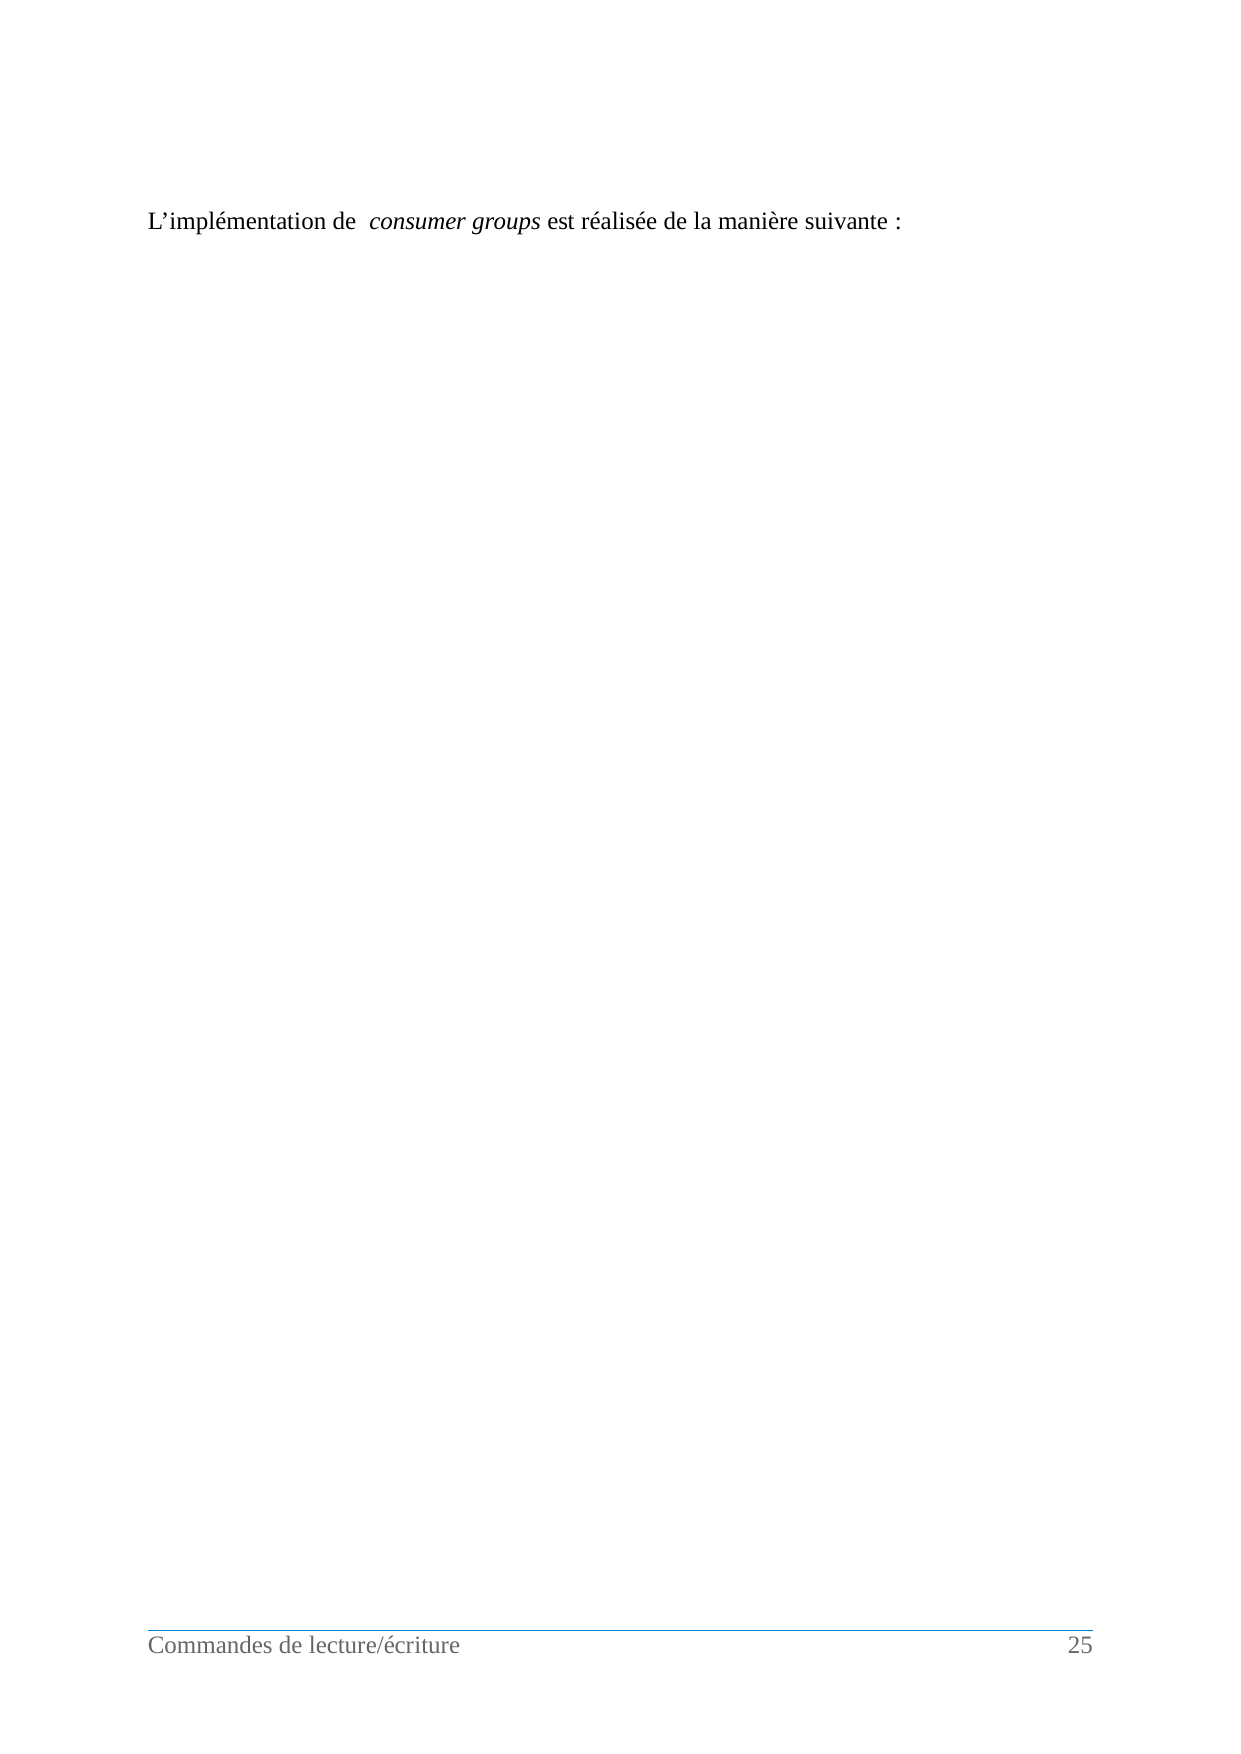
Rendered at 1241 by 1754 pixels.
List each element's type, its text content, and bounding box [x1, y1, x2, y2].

text L’implémentation de consumer groups est réalisée de la manière suivante : [148, 206, 1093, 235]
